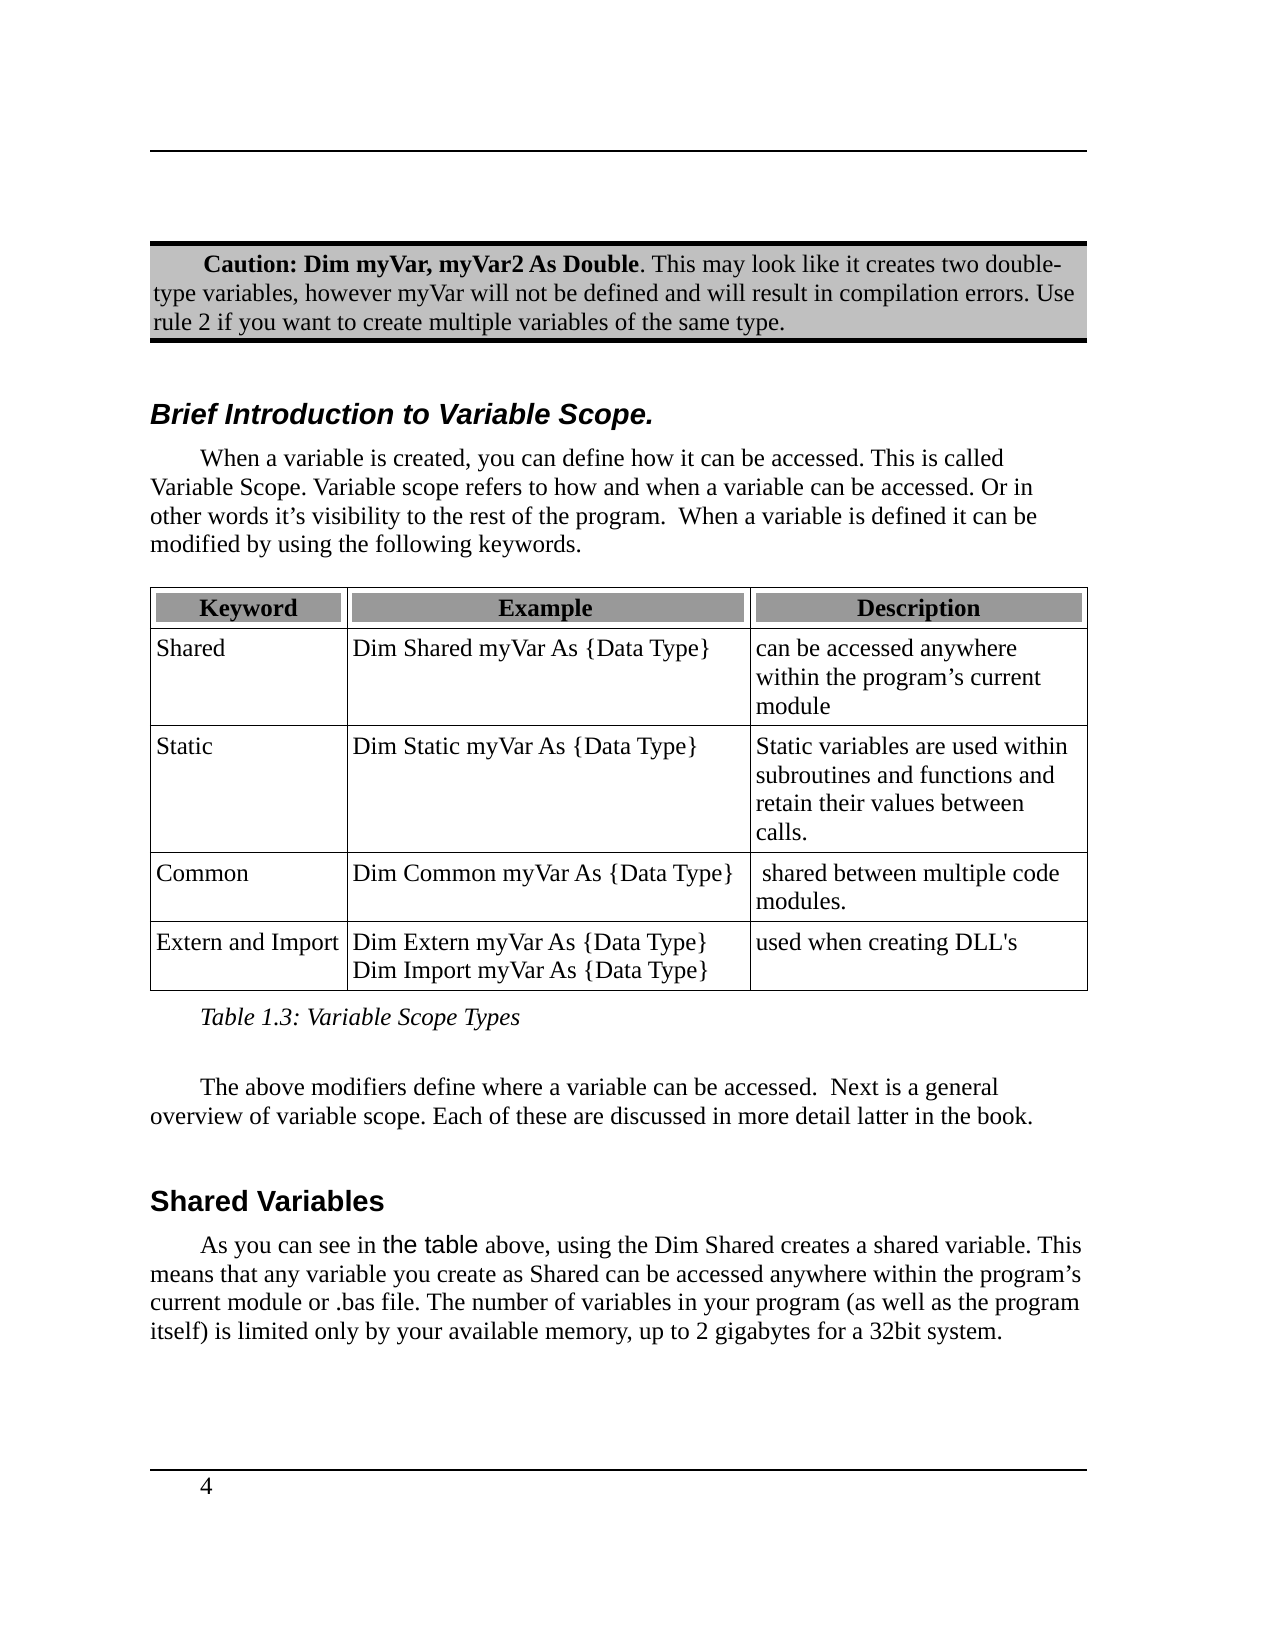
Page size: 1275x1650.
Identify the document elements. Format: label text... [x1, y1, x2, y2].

subtitle Brief Introduction to Variable Scope. [150, 397, 1087, 431]
table_cell Dim Extern myVar As {Data Type} Dim Import myVar As {Data Type} [348, 922, 750, 990]
table_cell used when creating DLL's [751, 922, 1087, 990]
text As you can see in the table above, using the Dim Shared creates a shared variable. This means that any variable you create as Shared can be accessed anywhere within the program’s current module or .bas file. The number of variables in your program (as well as the program itself) is limited only by your available memory, up to 2 gigabytes for a 32bit system. [150, 1230, 1087, 1345]
text Caution: Dim myVar, myVar2 As Double. This may look like it creates two double-type variables, however myVar will not be defined and will result in compilation errors. Use rule 2 if you want to create multiple variables of the same type. [150, 246, 1087, 338]
table_cell Dim Shared myVar As {Data Type} [348, 629, 750, 725]
table_header Example [348, 588, 750, 627]
table_cell Static [151, 726, 347, 852]
table_header Keyword [151, 588, 347, 627]
table_cell shared between multiple code modules. [751, 853, 1087, 921]
text Table 1.3: Variable Scope Types [150, 1002, 1087, 1031]
table_cell Dim Common myVar As {Data Type} [348, 853, 750, 921]
subtitle Shared Variables [150, 1184, 1087, 1217]
table_cell Static variables are used within subroutines and functions and retain their values between calls. [751, 726, 1087, 852]
table_cell Dim Static myVar As {Data Type} [348, 726, 750, 852]
table_cell can be accessed anywhere within the program’s current module [751, 629, 1087, 725]
table_header Description [751, 588, 1087, 627]
text The above modifiers define where a variable can be accessed. Next is a general overview of variable scope. Each of these are discussed in more detail latter in the book. [150, 1072, 1087, 1130]
text When a variable is created, you can define how it can be accessed. This is called Variable Scope. Variable scope refers to how and when a variable can be accessed. Or in other words it’s visibility to the rest of the program. When a variable is defined it can be modified by using the following keywords. [150, 443, 1087, 558]
table_cell Shared [151, 629, 347, 725]
table_cell Common [151, 853, 347, 921]
table_cell Extern and Import [151, 922, 347, 990]
